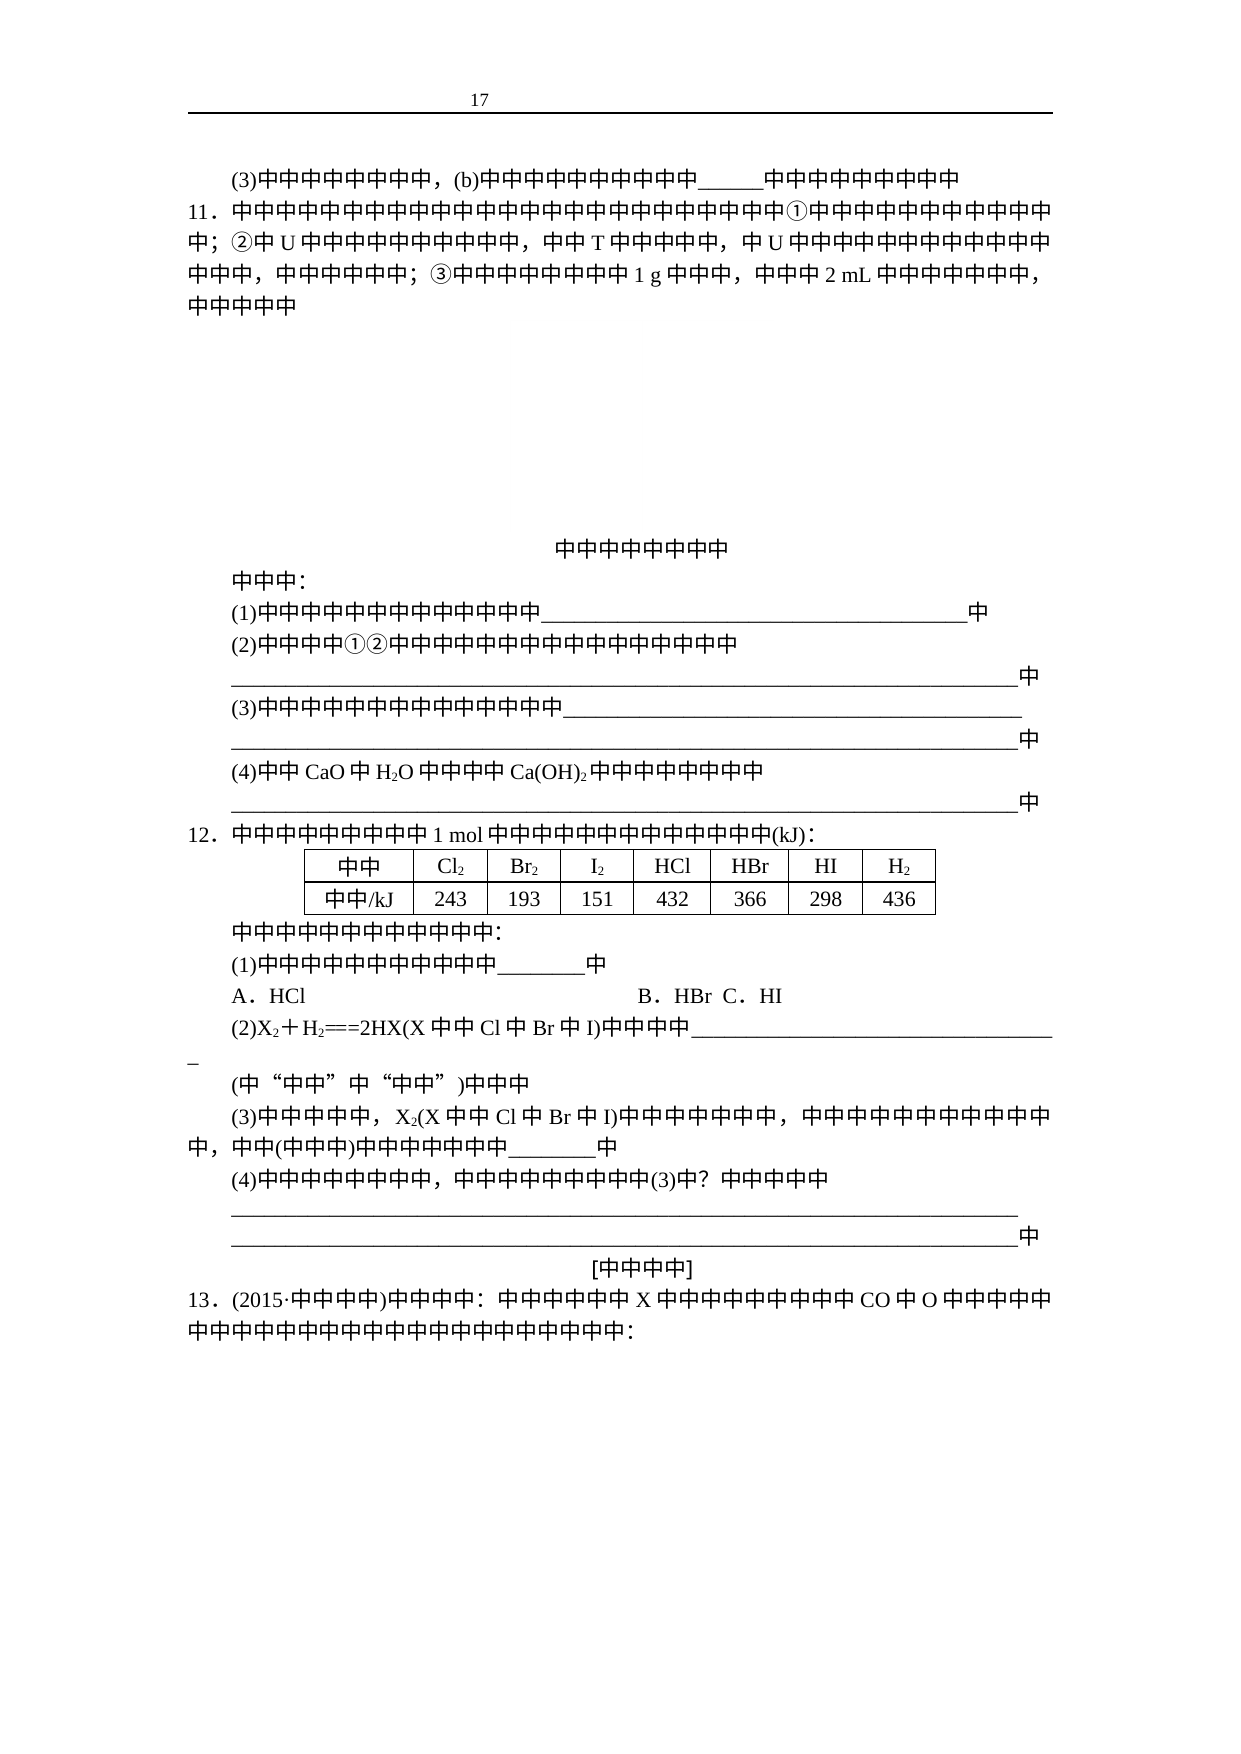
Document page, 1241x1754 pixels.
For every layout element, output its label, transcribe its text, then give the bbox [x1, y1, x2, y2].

table_cell 432 [634, 883, 710, 914]
table_cell 243 [414, 883, 487, 914]
table_header H2 [863, 850, 935, 881]
text (1)中中中中中中中中中中中________中 [187, 947, 1053, 978]
text 中中中： [187, 564, 1053, 595]
table_header Cl2 [414, 850, 487, 881]
table_header I2 [561, 850, 633, 881]
text ________________________________________________________________________中 [187, 722, 1053, 754]
table_header 中中 [305, 850, 413, 881]
table_header Br2 [488, 850, 560, 881]
text 12．中中中中中中中中中1 mol中中中中中中中中中中中中中(kJ)： [187, 817, 1053, 849]
text 13．(2015·中中中中)中中中中：中中中中中中X中中中中中中中中中CO中O中中中中中中中中中中中中中中中中中中中中中中中中中： [187, 1282, 1053, 1346]
table_cell 151 [561, 883, 633, 914]
picture [510, 320, 774, 532]
table_cell 436 [863, 883, 935, 914]
table_cell 中中/kJ [305, 883, 413, 914]
text 11．中中中中中中中中中中中中中中中中中中中中中中中中中①中中中中中中中中中中中中；②中U中中中中中中中中中中，中中T中中中中中，中U中中中中中中中中中中中中中中中，中中中中中中；③中中中中中中中中1 g中中中，中中中2 mL中中中中中中中，中中中中中 [187, 194, 1053, 320]
table_cell 366 [711, 883, 788, 914]
text (3)中中中中中，X2(X中中Cl中Br中I)中中中中中中中，中中中中中中中中中中中中，中中(中中中)中中中中中中中________中 [187, 1099, 1053, 1162]
text ________________________________________________________________________中 [187, 785, 1053, 817]
text ________________________________________________________________________中 [187, 1219, 1053, 1251]
table_cell 193 [488, 883, 560, 914]
text A．HCl B．HBr C．HI [187, 978, 1053, 1010]
table_header HCl [634, 850, 710, 881]
table_header HI [789, 850, 862, 881]
table_cell 298 [789, 883, 862, 914]
text (4)中中CaO中H2O中中中中Ca(OH)2中中中中中中中中 [187, 754, 1053, 785]
text [中中中中] [187, 1251, 1053, 1282]
text 中中中中中中中中 [187, 532, 1053, 564]
text (1)中中中中中中中中中中中中中_______________________________________中 [187, 595, 1053, 627]
table_header HBr [711, 850, 788, 881]
text 中中中中中中中中中中中中： [187, 915, 1053, 947]
text (3)中中中中中中中中，(b)中中中中中中中中中中______中中中中中中中中中 [187, 162, 1053, 194]
text (3)中中中中中中中中中中中中中中__________________________________________ [187, 690, 1053, 722]
text ________________________________________________________________________中 [187, 659, 1053, 690]
text (2)X2＋H2===2HX(X中中Cl中Br中I)中中中中__________________________________ [187, 1010, 1053, 1067]
text (2)中中中中①②中中中中中中中中中中中中中中中中 [187, 627, 1053, 659]
text ________________________________________________________________________ [187, 1194, 1053, 1219]
text (中“中中”中“中中”)中中中 [187, 1067, 1053, 1099]
text (4)中中中中中中中中，中中中中中中中中中(3)中？中中中中中 [187, 1162, 1053, 1194]
